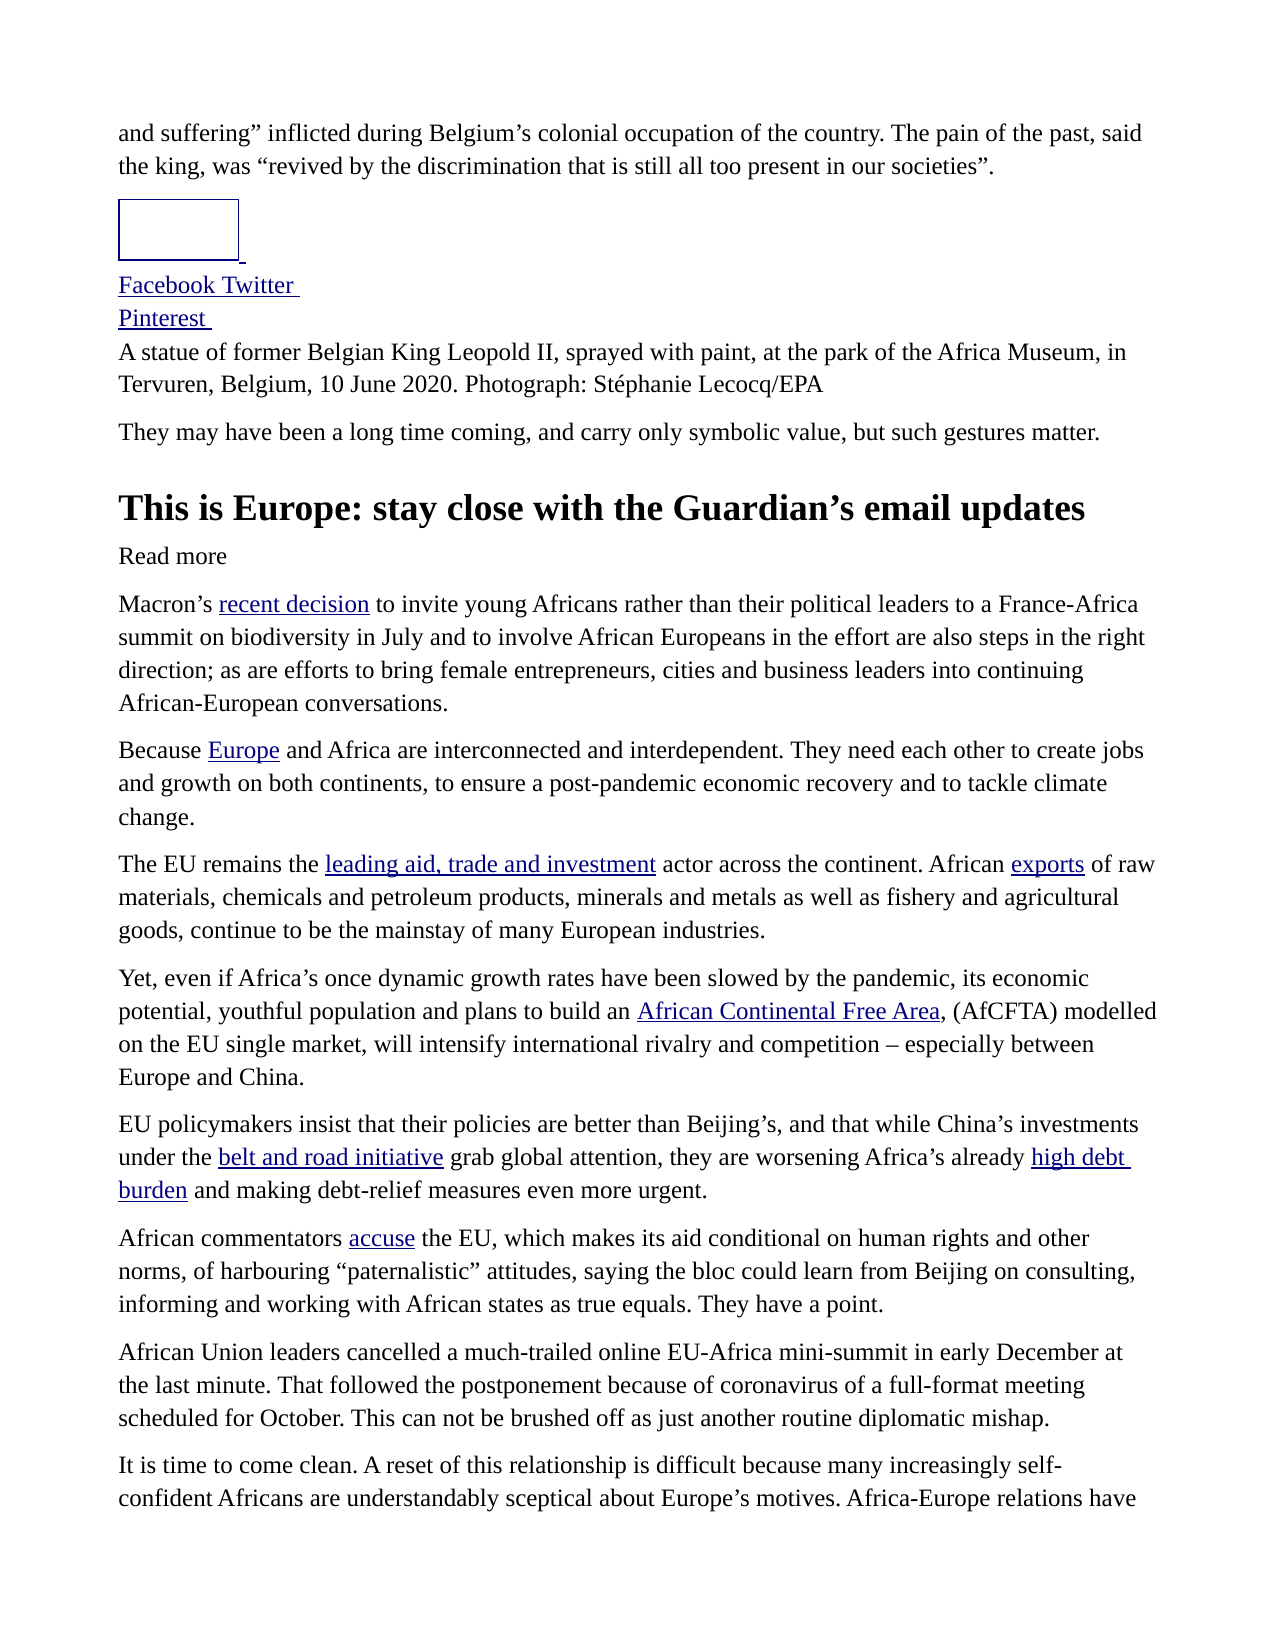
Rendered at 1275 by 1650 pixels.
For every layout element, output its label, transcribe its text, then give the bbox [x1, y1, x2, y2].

text The EU remains the leading aid, trade and investment actor across the continent. African exports of raw materials, chemicals and petroleum products, minerals and metals as well as fishery and agricultural goods, continue to be the mainstay of many European industries. [118, 849, 1157, 944]
text Read more [118, 541, 1157, 570]
text EU policymakers insist that their policies are better than Beijing’s, and that while China’s investments under the belt and road initiative grab global attention, they are worsening Africa’s already high debt burden and making debt-relief measures even more urgent. [118, 1109, 1157, 1204]
text Because Europe and Africa are interconnected and interdependent. They need each other to create jobs and growth on both continents, to ensure a post-pandemic economic recovery and to tackle climate change. [118, 736, 1157, 830]
text and suffering” inflicted during Belgium’s colonial occupation of the country. The pain of the past, said the king, was “revived by the discrimination that is still all too present in our societies”. [118, 118, 1157, 180]
subtitle This is Europe: stay close with the Guardian’s email updates [118, 486, 1157, 529]
text A statue of former Belgian King Leopold II, sprayed with paint, at the park of the Africa Museum, in Tervuren, Belgium, 10 June 2020. Photograph: Stéphanie Lecocq/EPA [118, 337, 1157, 398]
text African commentators accuse the EU, which makes its aid conditional on human rights and other norms, of harbouring “paternalistic” attitudes, saying the bloc could learn from Beijing on consulting, informing and working with African states as true equals. They have a point. [118, 1223, 1157, 1318]
text Pinterest [118, 303, 1157, 332]
text They may have been a long time coming, and carry only symbolic value, but such gestures matter. [118, 417, 1157, 446]
text It is time to come clean. A reset of this relationship is difficult because many increasingly self-confident Africans are understandably sceptical about Europe’s motives. Africa-Europe relations have [118, 1450, 1157, 1512]
text Facebook Twitter [118, 271, 1157, 299]
text Yet, even if Africa’s once dynamic growth rates have been slowed by the pandemic, its economic potential, youthful population and plans to build an African Continental Free Area, (AfCFTA) modelled on the EU single market, will intensify international rivalry and competition – especially between Europe and China. [118, 963, 1157, 1091]
text African Union leaders cancelled a much-trailed online EU-Africa mini-summit in early December at the last minute. That followed the postponement because of coronavirus of a full-format meeting scheduled for October. This can not be brushed off as just another routine diplomatic mishap. [118, 1337, 1157, 1432]
text Macron’s recent decision to invite young Africans rather than their political leaders to a France-Africa summit on biodiversity in July and to involve African Europeans in the effort are also steps in the right direction; as are efforts to bring female entrepreneurs, cities and business leaders into continuing African-European conversations. [118, 589, 1157, 717]
